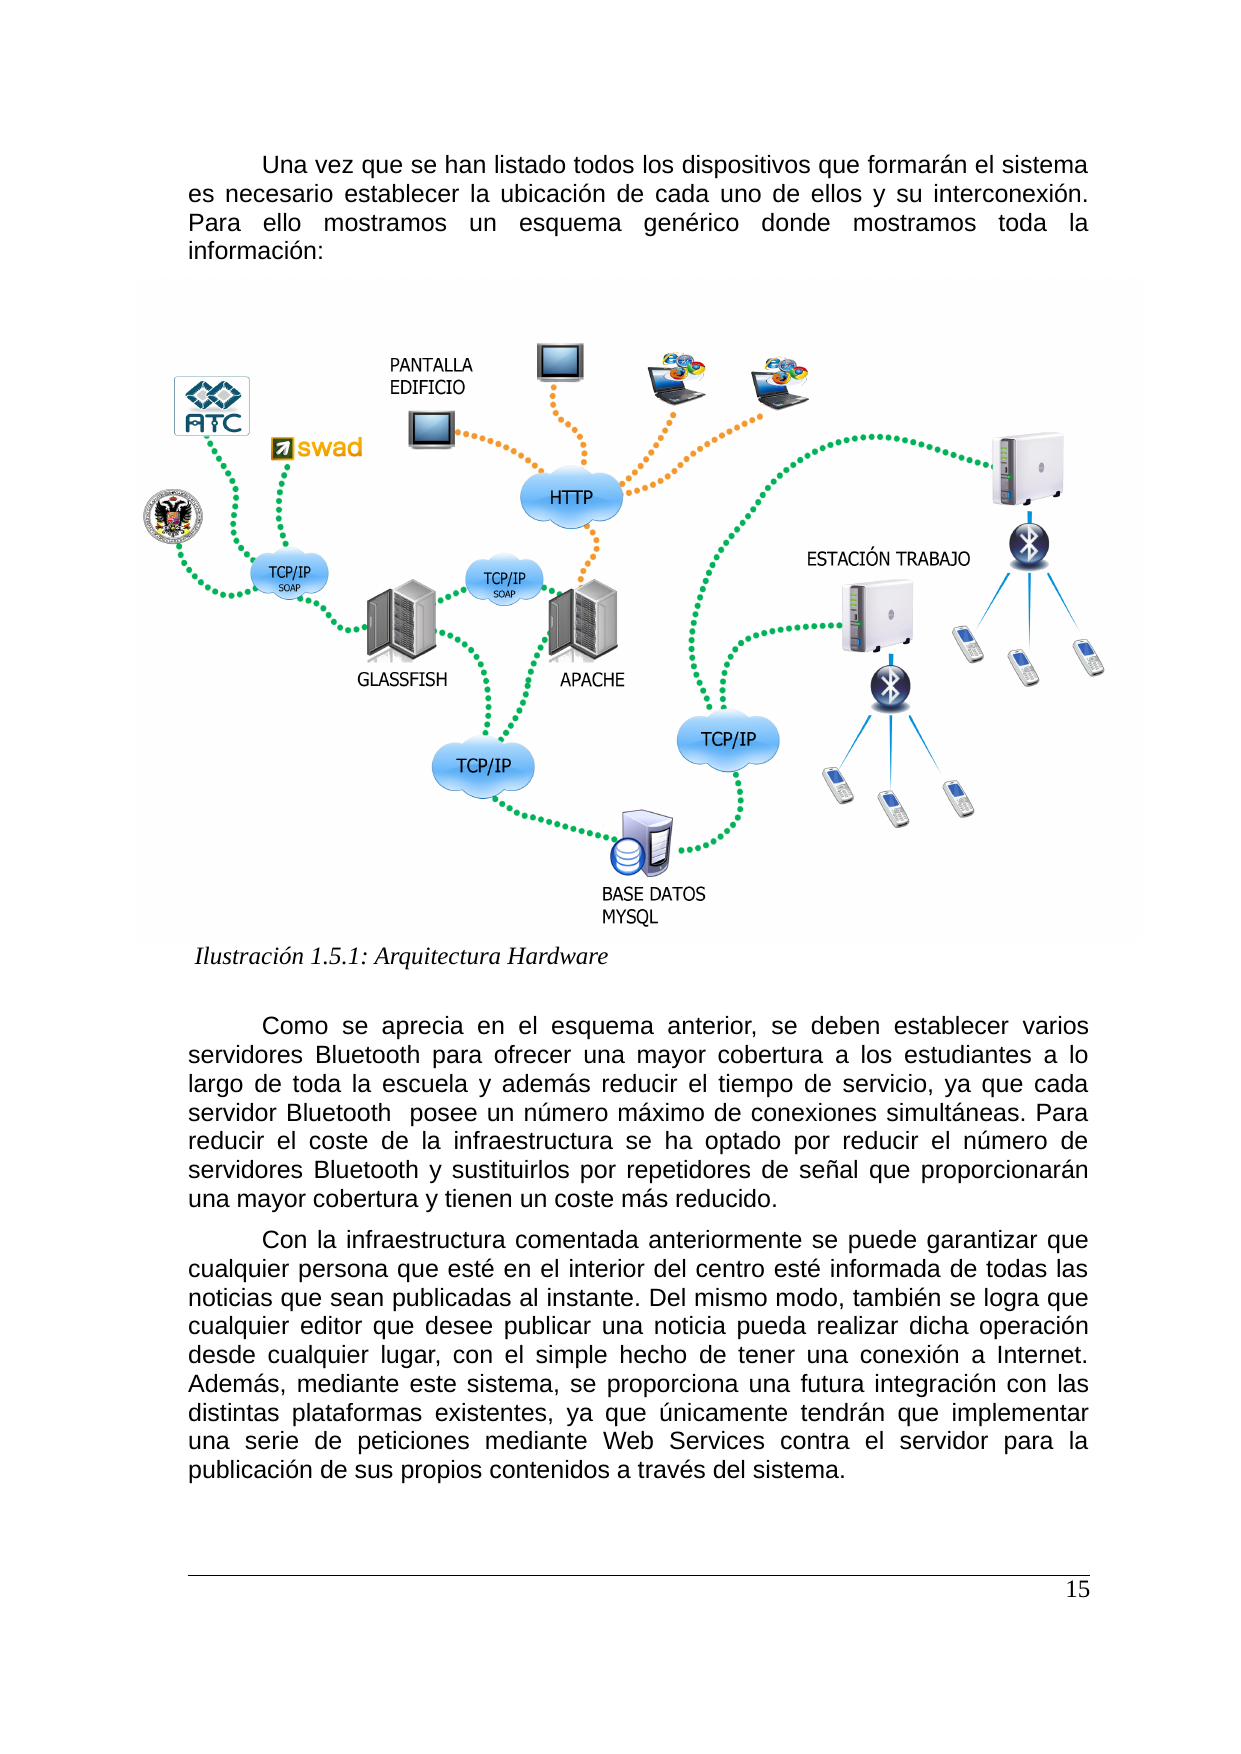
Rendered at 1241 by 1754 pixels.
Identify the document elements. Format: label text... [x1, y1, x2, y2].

text Con la infraestructura comentada anteriormente se puede garantizar que cualquier persona que esté en el interior del centro esté informada de todas las noticias que sean publicadas al instante. Del mismo modo, también se logra que cualquier editor que desee publicar una noticia pueda realizar dicha operación desde cualquier lugar, con el simple hecho de tener una conexión a Internet. Además, mediante este sistema, se proporciona una futura integración con las distintas plataformas existentes, ya que únicamente tendrán que implementar una serie de peticiones mediante Web Services contra el servidor para la publicación de sus propios contenidos a través del sistema. [188, 1225, 1090, 1484]
text Ilustración 1.5.1: Arquitectura Hardware [194, 942, 1084, 970]
picture [136, 277, 1142, 942]
text Una vez que se han listado todos los dispositivos que formarán el sistema es necesario establecer la ubicación de cada uno de ellos y su interconexión. Para ello mostramos un esquema genérico donde mostramos toda la información: [188, 150, 1090, 265]
text Como se aprecia en el esquema anterior, se deben establecer varios servidores Bluetooth para ofrecer una mayor cobertura a los estudiantes a lo largo de toda la escuela y además reducir el tiempo de servicio, ya que cada servidor Bluetooth posee un número máximo de conexiones simultáneas. Para reducir el coste de la infraestructura se ha optado por reducir el número de servidores Bluetooth y sustituirlos por repetidores de señal que proporcionarán una mayor cobertura y tienen un coste más reducido. [188, 1011, 1090, 1212]
